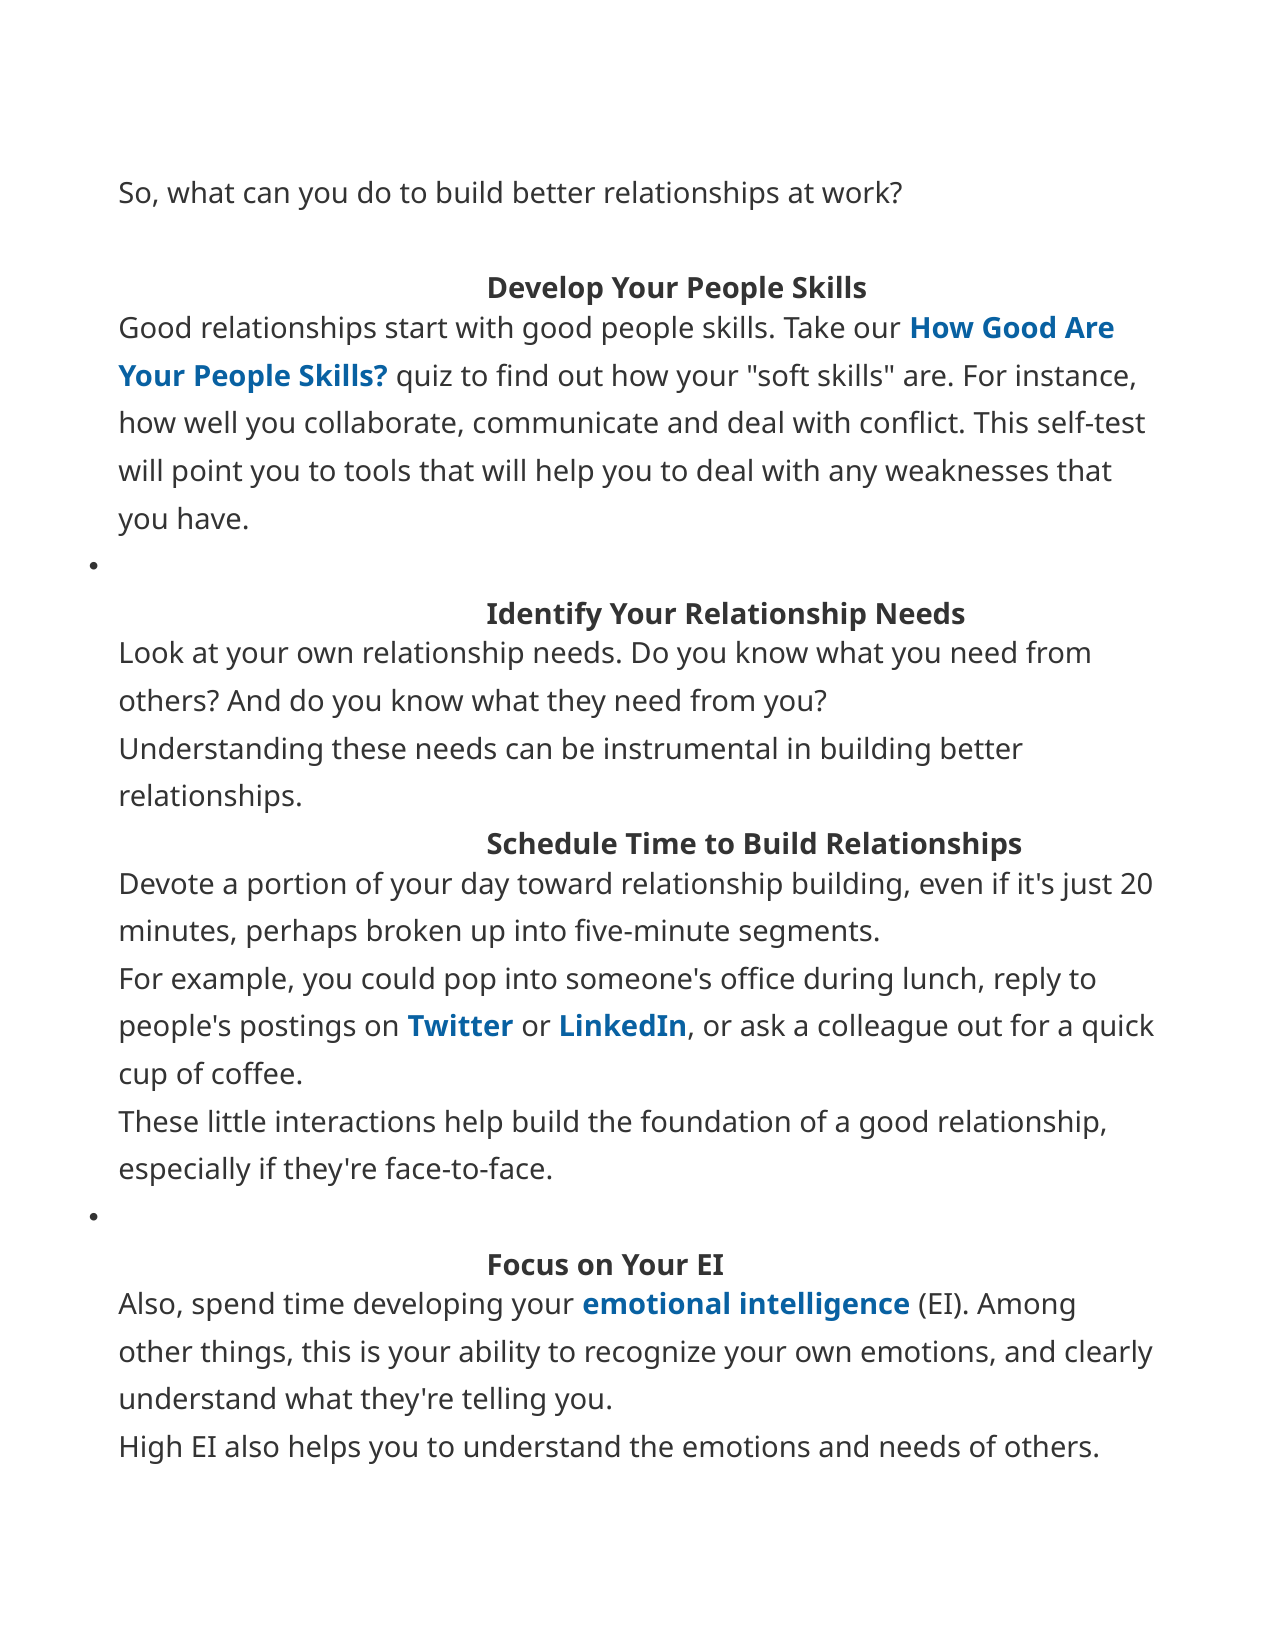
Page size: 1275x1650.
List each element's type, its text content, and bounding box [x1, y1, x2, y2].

list Look at your own relationship needs. Do you know what you need from others? And do you know what they need from you? [118, 633, 1157, 720]
list Devote a portion of your day toward relationship building, even if it's just 20 minutes, perhaps broken up into five-minute segments. [118, 863, 1157, 950]
list High EI also helps you to understand the emotions and needs of others. [118, 1426, 1157, 1466]
list These little interactions help build the foundation of a good relationship, especially if they're face-to-face. [118, 1101, 1157, 1188]
list Good relationships start with good people skills. Take our How Good Are Your People Skills? quiz to find out how your "soft skills" are. For instance, how well you collaborate, communicate and deal with conflict. This self-test will point you to tools that will help you to deal with any weaknesses that you have. [118, 307, 1157, 538]
list For example, you could pop into someone's office during lunch, reply to people's postings on Twitter or LinkedIn, or ask a colleague out for a quick cup of coffee. [118, 958, 1157, 1093]
subtitle Schedule Time to Build Relationships [457, 823, 1157, 863]
text So, what can you do to build better relationships at work? [118, 173, 1157, 212]
subtitle Develop Your People Skills [457, 268, 1157, 307]
subtitle Focus on Your EI [457, 1244, 1157, 1283]
subtitle Identify Your Relationship Needs [457, 593, 1157, 633]
list Understanding these needs can be instrumental in building better relationships. [118, 728, 1157, 815]
list Also, spend time developing your emotional intelligence (EI). Among other things, this is your ability to recognize your own emotions, and clearly understand what they're telling you. [118, 1283, 1157, 1418]
